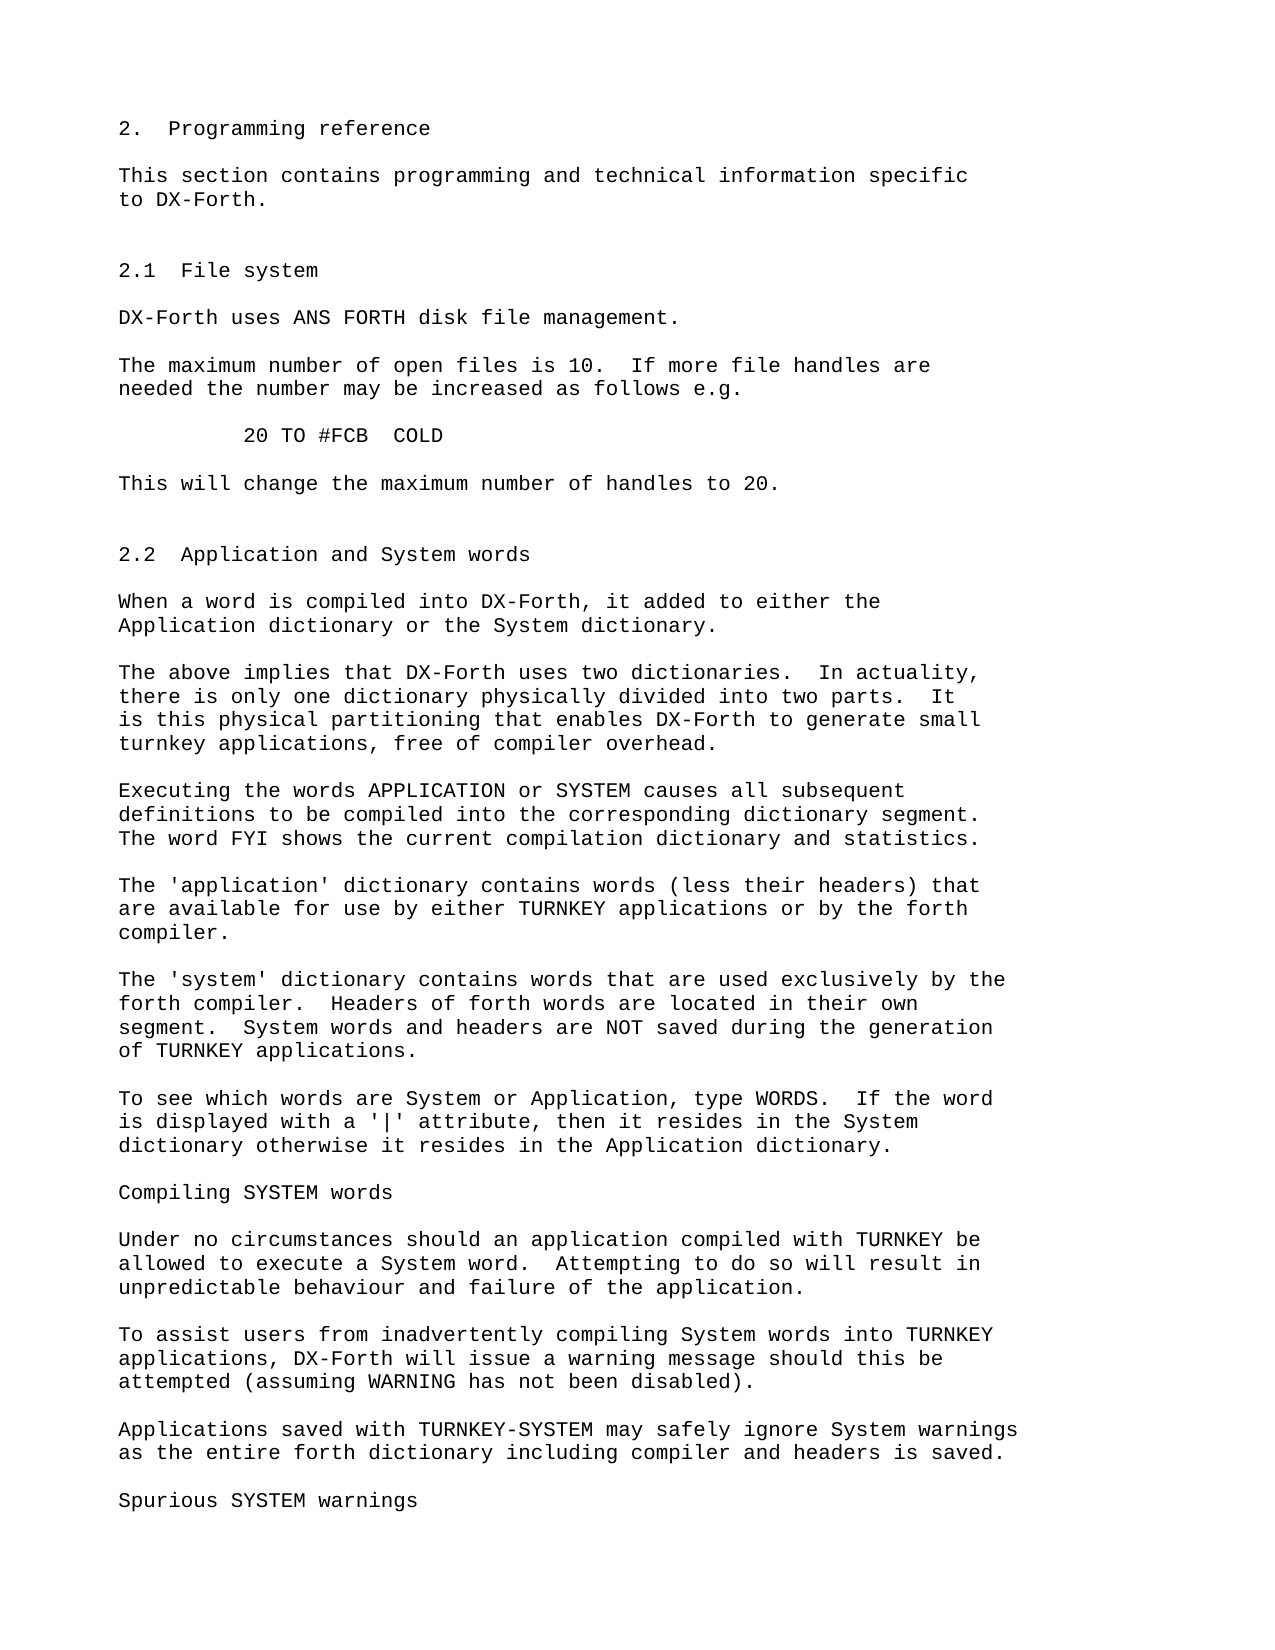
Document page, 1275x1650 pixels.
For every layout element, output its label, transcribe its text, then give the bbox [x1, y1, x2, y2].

text is this physical partitioning that enables DX-Forth to generate small [118, 709, 1157, 733]
text The maximum number of open files is 10. If more file handles are [118, 354, 1157, 378]
text Compiling SYSTEM words [118, 1182, 1157, 1206]
text as the entire forth dictionary including compiler and headers is saved. [118, 1442, 1157, 1466]
text Executing the words APPLICATION or SYSTEM causes all subsequent [118, 780, 1157, 804]
text Under no circumstances should an application compiled with TURNKEY be [118, 1229, 1157, 1253]
text is displayed with a '|' attribute, then it resides in the System [118, 1111, 1157, 1135]
text The 'system' dictionary contains words that are used exclusively by the [118, 969, 1157, 993]
text 2. Programming reference [118, 118, 1157, 142]
text attempted (assuming WARNING has not been disabled). [118, 1371, 1157, 1395]
text turnkey applications, free of compiler overhead. [118, 733, 1157, 757]
text needed the number may be increased as follows e.g. [118, 378, 1157, 402]
text 2.2 Application and System words [118, 544, 1157, 567]
text there is only one dictionary physically divided into two parts. It [118, 686, 1157, 709]
text are available for use by either TURNKEY applications or by the forth [118, 898, 1157, 922]
text DX-Forth uses ANS FORTH disk file management. [118, 307, 1157, 331]
text Application dictionary or the System dictionary. [118, 615, 1157, 638]
text dictionary otherwise it resides in the Application dictionary. [118, 1135, 1157, 1158]
text compiler. [118, 922, 1157, 946]
text definitions to be compiled into the corresponding dictionary segment. [118, 804, 1157, 827]
text The word FYI shows the current compilation dictionary and statistics. [118, 827, 1157, 851]
text of TURNKEY applications. [118, 1040, 1157, 1064]
text to DX-Forth. [118, 189, 1157, 213]
text This section contains programming and technical information specific [118, 165, 1157, 189]
text applications, DX-Forth will issue a warning message should this be [118, 1348, 1157, 1371]
text 2.1 File system [118, 260, 1157, 284]
text Applications saved with TURNKEY-SYSTEM may safely ignore System warnings [118, 1419, 1157, 1442]
text 20 TO #FCB COLD [118, 426, 1157, 449]
text To assist users from inadvertently compiling System words into TURNKEY [118, 1324, 1157, 1348]
text The 'application' dictionary contains words (less their headers) that [118, 875, 1157, 898]
text Spurious SYSTEM warnings [118, 1489, 1157, 1513]
text The above implies that DX-Forth uses two dictionaries. In actuality, [118, 662, 1157, 686]
text This will change the maximum number of handles to 20. [118, 473, 1157, 496]
text segment. System words and headers are NOT saved during the generation [118, 1017, 1157, 1040]
text allowed to execute a System word. Attempting to do so will result in [118, 1253, 1157, 1277]
text When a word is compiled into DX-Forth, it added to either the [118, 591, 1157, 615]
text To see which words are System or Application, type WORDS. If the word [118, 1088, 1157, 1111]
text unpredictable behaviour and failure of the application. [118, 1277, 1157, 1300]
text forth compiler. Headers of forth words are located in their own [118, 993, 1157, 1017]
